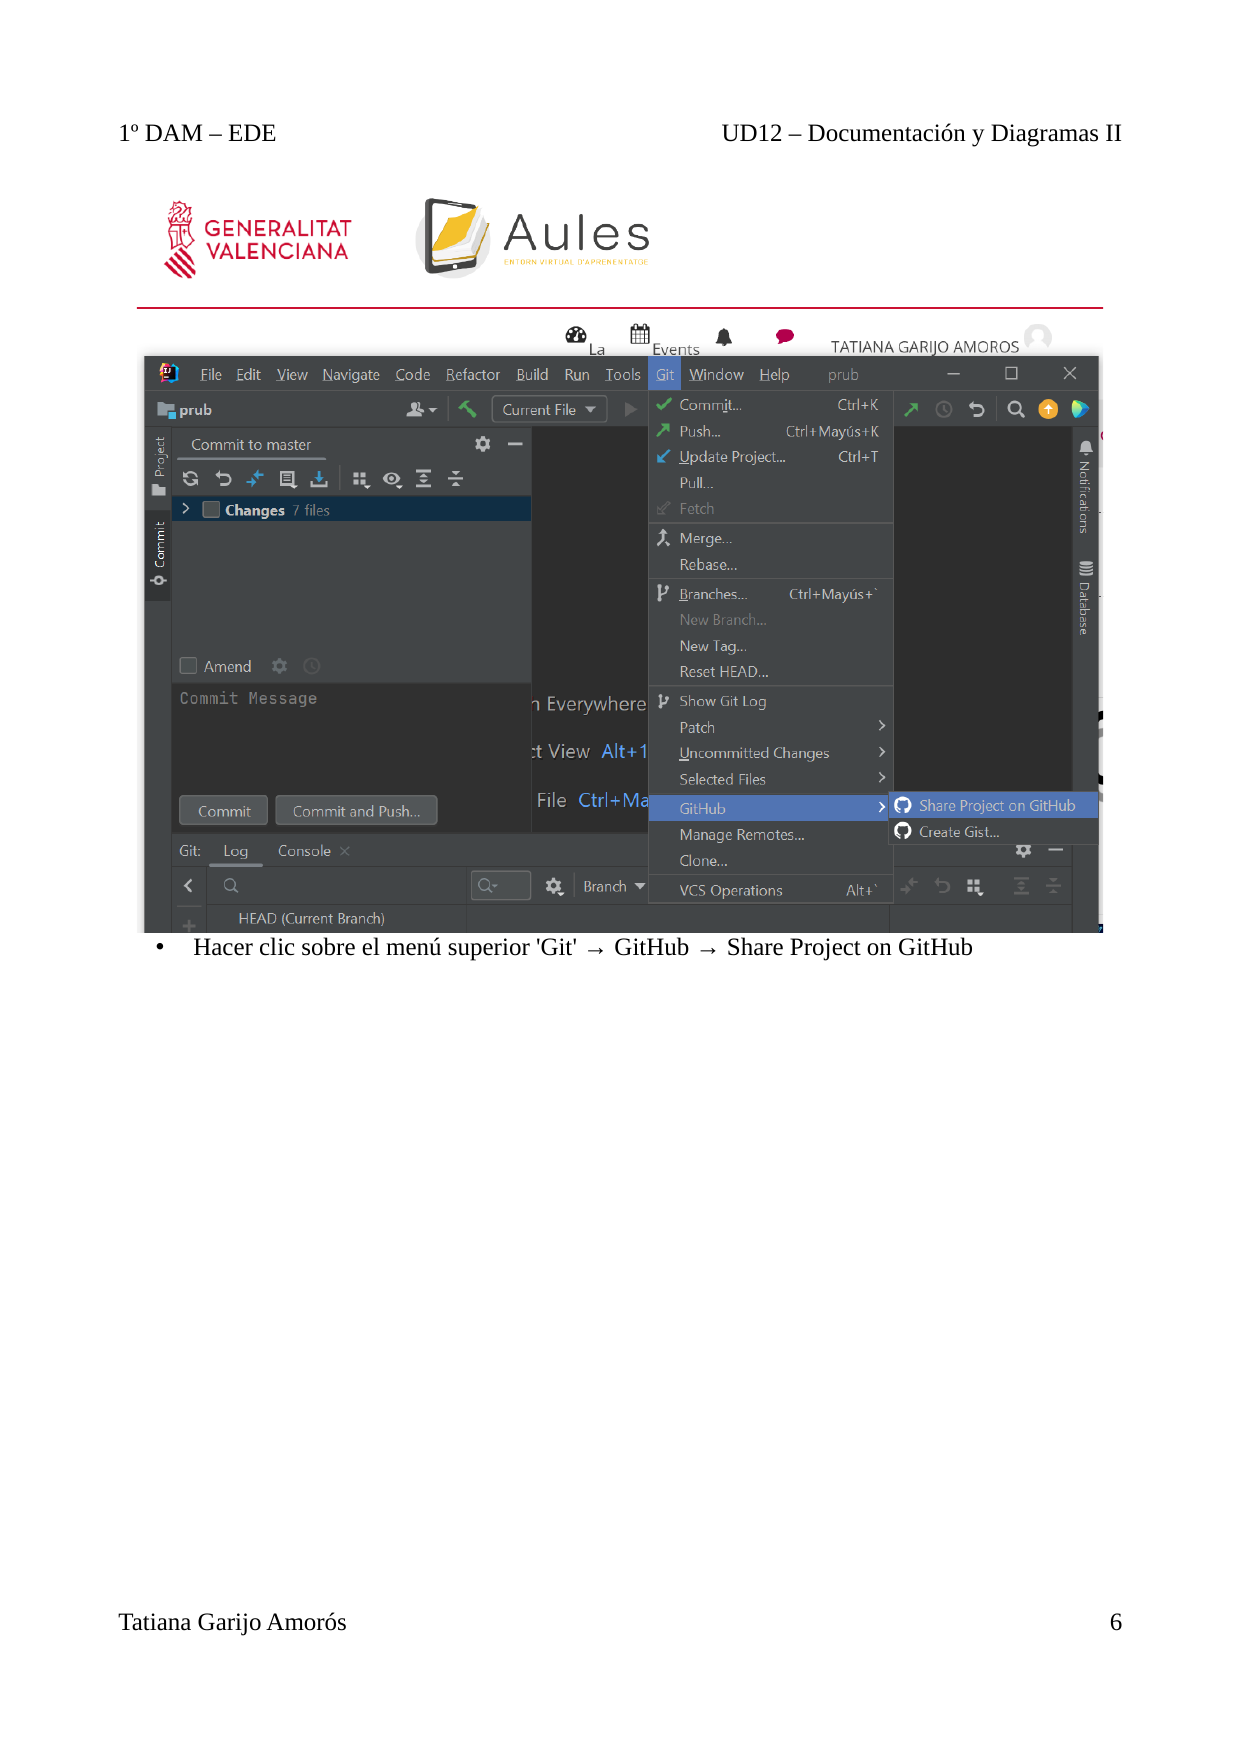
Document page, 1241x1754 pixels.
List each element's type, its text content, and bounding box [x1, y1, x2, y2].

list Hacer clic sobre el menú superior 'Git' → GitHub → Share Project on GitHub [156, 176, 1122, 961]
picture [136, 176, 1104, 933]
